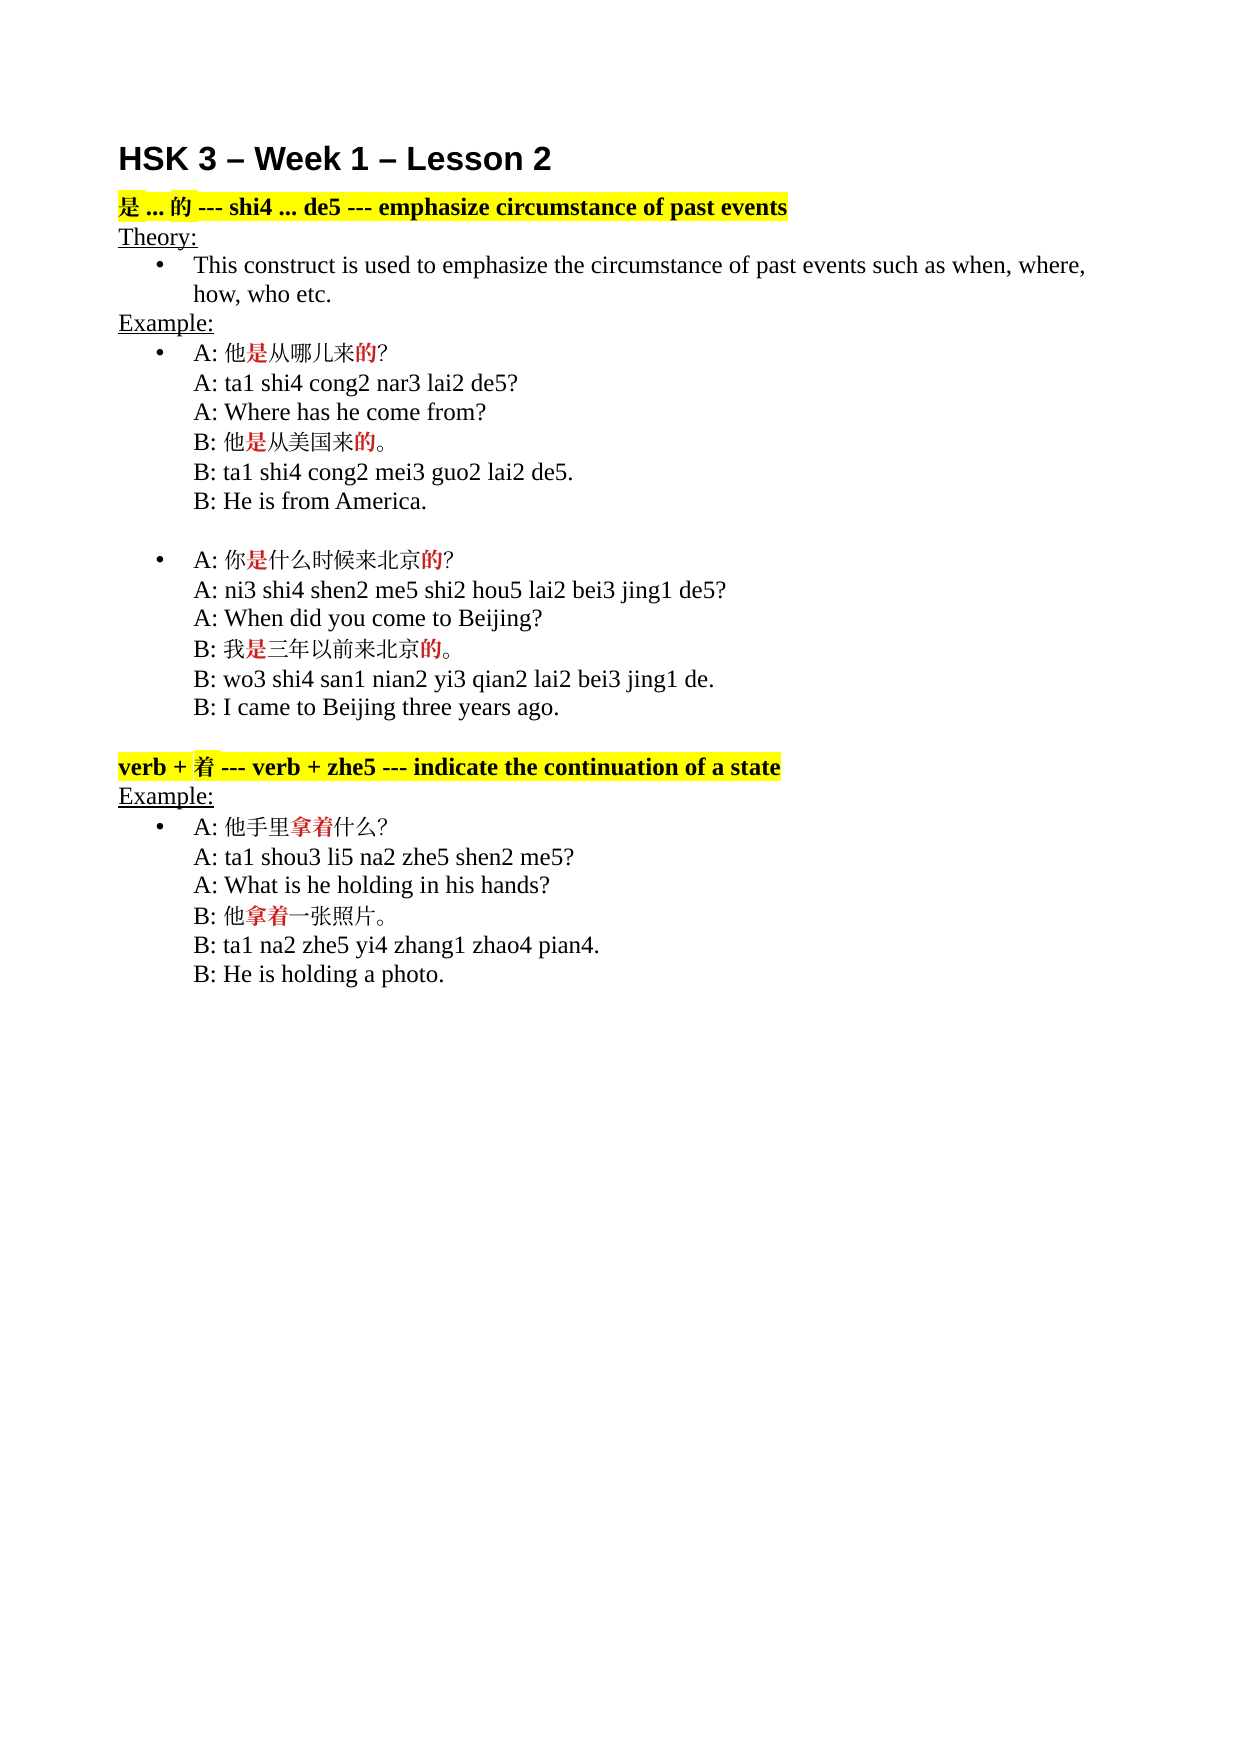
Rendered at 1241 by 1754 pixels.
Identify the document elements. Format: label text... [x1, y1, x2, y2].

subtitle B: ta1 na2 zhe5 yi4 zhang1 zhao4 pian4. [156, 931, 1122, 959]
subtitle A: ni3 shi4 shen2 me5 shi2 hou5 lai2 bei3 jing1 de5? [156, 575, 1122, 603]
subtitle A: ta1 shi4 cong2 nar3 lai2 de5? [156, 368, 1122, 397]
subtitle This construct is used to emphasize the circumstance of past events such as when, where, how, who etc. [156, 250, 1122, 308]
subtitle 是 ... 的 --- shi4 ... de5 --- emphasize circumstance of past events [118, 190, 1122, 222]
subtitle B: 他是从美国来的。 [156, 426, 1122, 457]
subtitle B: ta1 shi4 cong2 mei3 guo2 lai2 de5. [156, 457, 1122, 486]
subtitle verb + 着 --- verb + zhe5 --- indicate the continuation of a state [118, 750, 1122, 781]
subtitle A: 他是从哪儿来的？ [156, 337, 1122, 368]
subtitle B: He is holding a photo. [156, 959, 1122, 988]
subtitle HSK 3 – Week 1 – Lesson 2 [118, 139, 1122, 178]
subtitle A: 他手里拿着什么？ [156, 810, 1122, 842]
subtitle Theory: [118, 222, 1122, 250]
subtitle Example: [118, 308, 1122, 337]
subtitle B: I came to Beijing three years ago. [156, 692, 1122, 721]
subtitle B: 我是三年以前来北京的。 [156, 632, 1122, 664]
subtitle A: ta1 shou3 li5 na2 zhe5 shen2 me5? [156, 842, 1122, 870]
subtitle A: 你是什么时候来北京的？ [156, 543, 1122, 575]
subtitle B: wo3 shi4 san1 nian2 yi3 qian2 lai2 bei3 jing1 de. [156, 664, 1122, 692]
subtitle B: He is from America. [156, 486, 1122, 514]
subtitle A: Where has he come from? [156, 397, 1122, 426]
subtitle A: What is he holding in his hands? [156, 870, 1122, 899]
subtitle A: When did you come to Beijing? [156, 603, 1122, 632]
subtitle B: 他拿着一张照片。 [156, 899, 1122, 931]
subtitle Example: [118, 781, 1122, 810]
